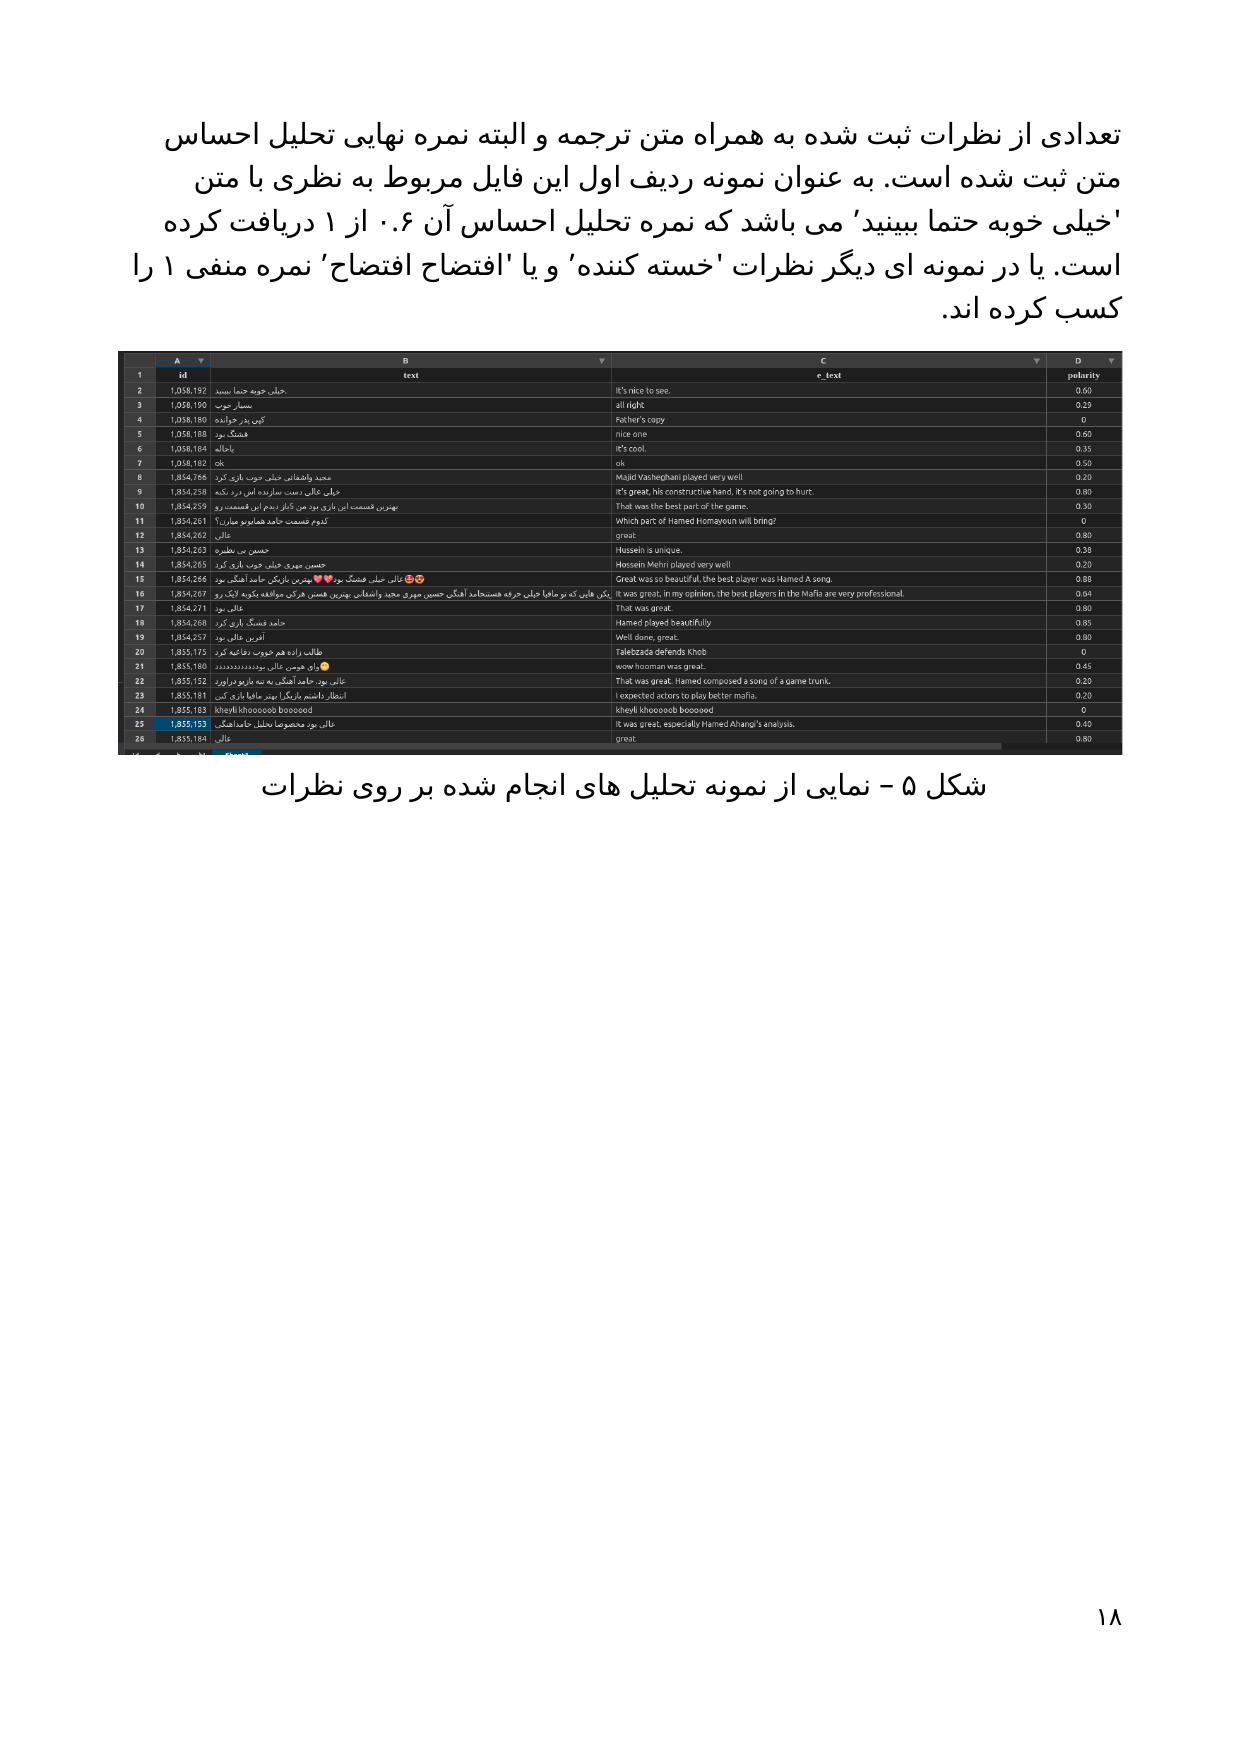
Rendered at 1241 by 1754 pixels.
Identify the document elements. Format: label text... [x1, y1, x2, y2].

text تعدادی از نظرات ثبت شده به همراه متن ترجمه و البته نمره نهایی تحلیل احساس متن ثبت شده است. به عنوان نمونه ردیف اول این فایل مربوط به نظری با متن 'خیلی خوبه حتما ببینید’ می باشد که نمره تحلیل احساس آن ۰.۶ از ۱ دریافت کرده است. یا در نمونه ای دیگر نظرات 'خسته کننده’ و یا 'افتضاح افتضاح’ نمره منفی ۱ را کسب کرده اند. [118, 118, 1122, 331]
text شکل ۵ – نمایی از نمونه تحلیل های انجام شده بر روی نظرات [118, 755, 1122, 807]
picture [118, 351, 1123, 755]
